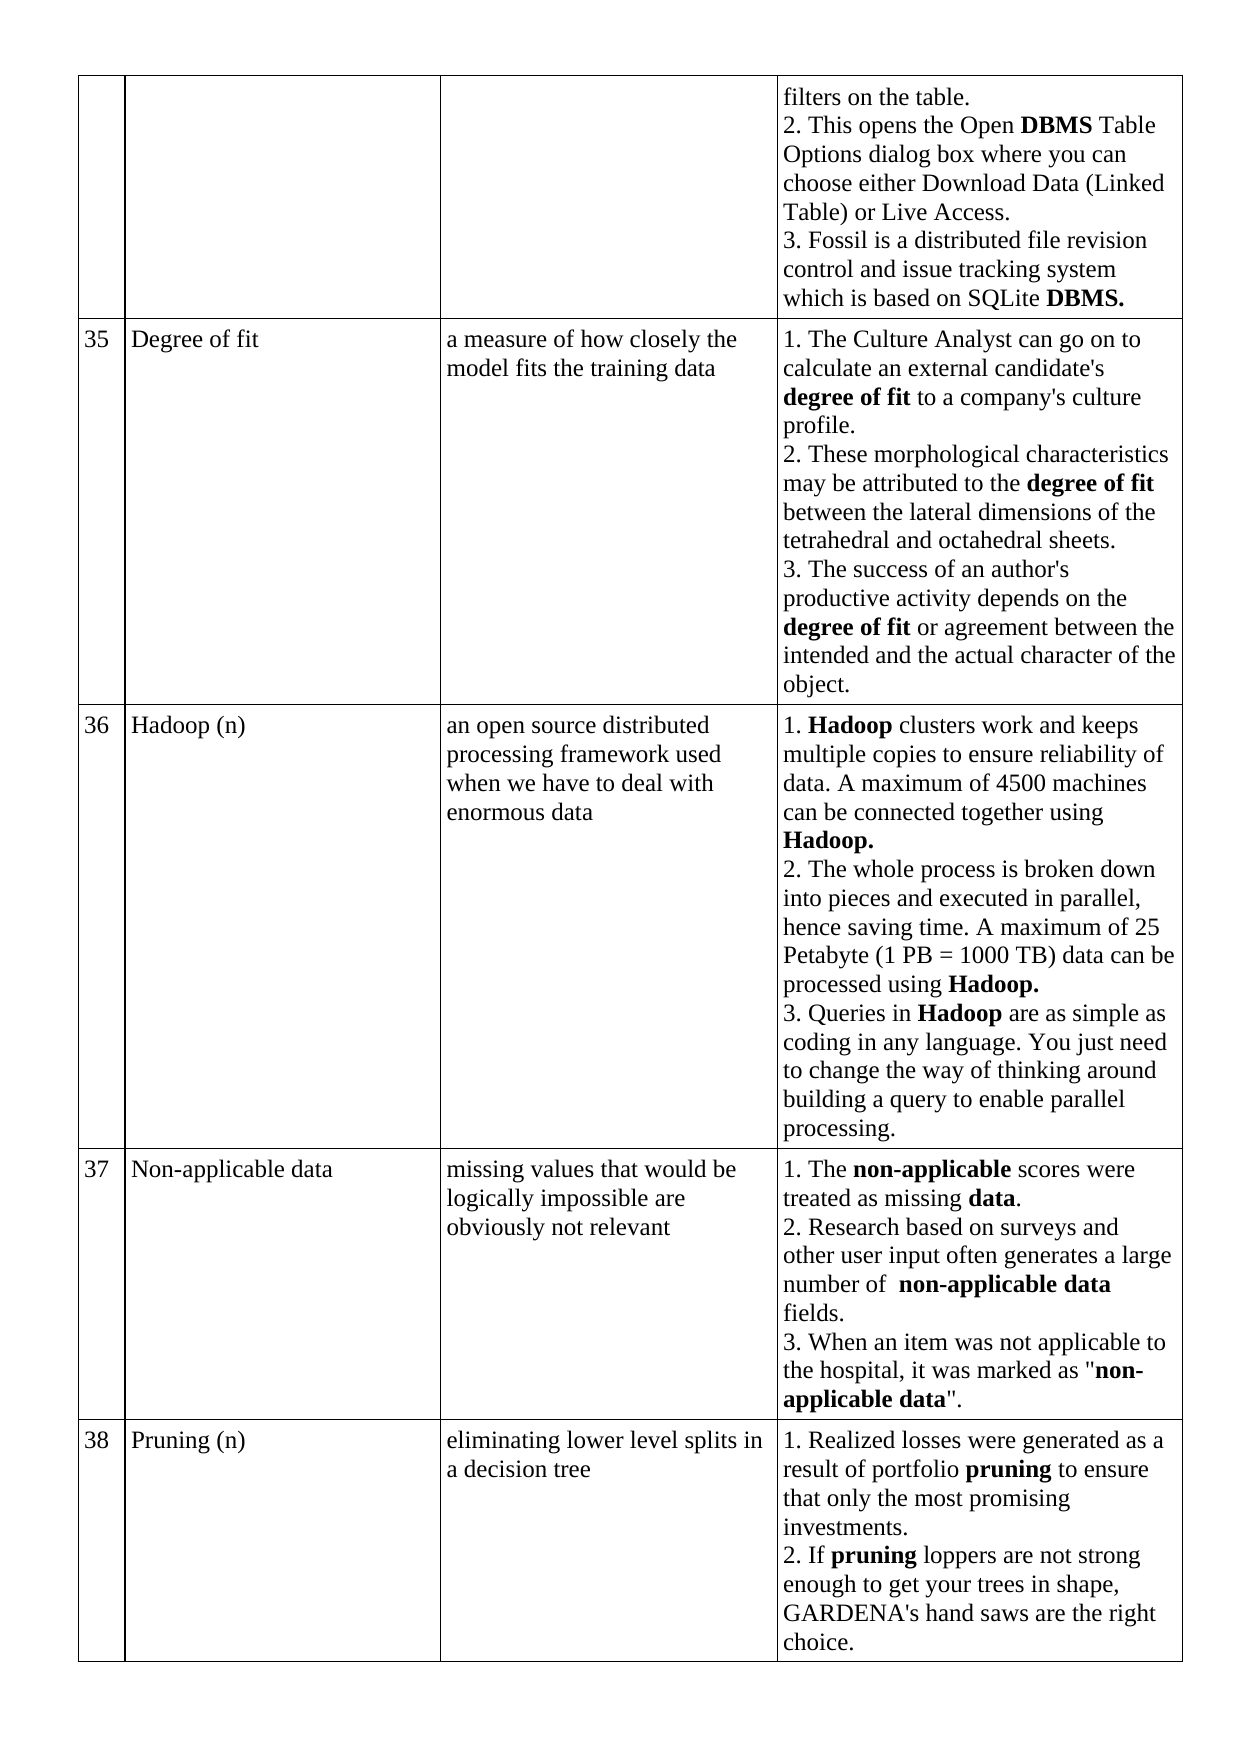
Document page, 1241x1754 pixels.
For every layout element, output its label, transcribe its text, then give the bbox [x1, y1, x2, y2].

table_cell 1. Realized losses were generated as a result of portfolio pruning to ensure that only the most promising investments. 2. If pruning loppers are not strong enough to get your trees in shape, GARDENA's hand saws are the right choice. [778, 1420, 1182, 1661]
table_cell 37 [79, 1149, 124, 1419]
table_cell missing values that would be logically impossible are obviously not relevant [441, 1149, 777, 1419]
table_cell Non-applicable data [126, 1149, 440, 1419]
table_cell [79, 76, 124, 317]
table_cell 38 [79, 1420, 124, 1661]
table_cell eliminating lower level splits in a decision tree [441, 1420, 777, 1661]
table_cell an open source distributed processing framework used when we have to deal with enormous data [441, 705, 777, 1147]
table_cell [126, 76, 440, 317]
table_cell 1. The Culture Analyst can go on to calculate an external candidate's degree of fit to a company's culture profile. 2. These morphological characteristics may be attributed to the degree of fit between the lateral dimensions of the tetrahedral and octahedral sheets. 3. The success of an author's productive activity depends on the degree of fit or agreement between the intended and the actual character of the object. [778, 319, 1182, 704]
table_cell 1. The non-applicable scores were treated as missing data. 2. Research based on surveys and other user input often generates a large number of non-applicable data fields. 3. When an item was not applicable to the hospital, it was marked as "non-applicable data". [778, 1149, 1182, 1419]
table_cell [441, 76, 777, 317]
table_cell 35 [79, 319, 124, 704]
table_cell Hadoop (n) [126, 705, 440, 1147]
table_cell Pruning (n) [126, 1420, 440, 1661]
table_cell a measure of how closely the model fits the training data [441, 319, 777, 704]
table_cell Degree of fit [126, 319, 440, 704]
table_cell filters on the table. 2. This opens the Open DBMS Table Options dialog box where you can choose either Download Data (Linked Table) or Live Access. 3. Fossil is a distributed file revision control and issue tracking system which is based on SQLite DBMS. [778, 76, 1182, 317]
table_cell 1. Hadoop clusters work and keeps multiple copies to ensure reliability of data. A maximum of 4500 machines can be connected together using Hadoop. 2. The whole process is broken down into pieces and executed in parallel, hence saving time. A maximum of 25 Petabyte (1 PB = 1000 TB) data can be processed using Hadoop. 3. Queries in Hadoop are as simple as coding in any language. You just need to change the way of thinking around building a query to enable parallel processing. [778, 705, 1182, 1147]
table_cell 36 [79, 705, 124, 1147]
